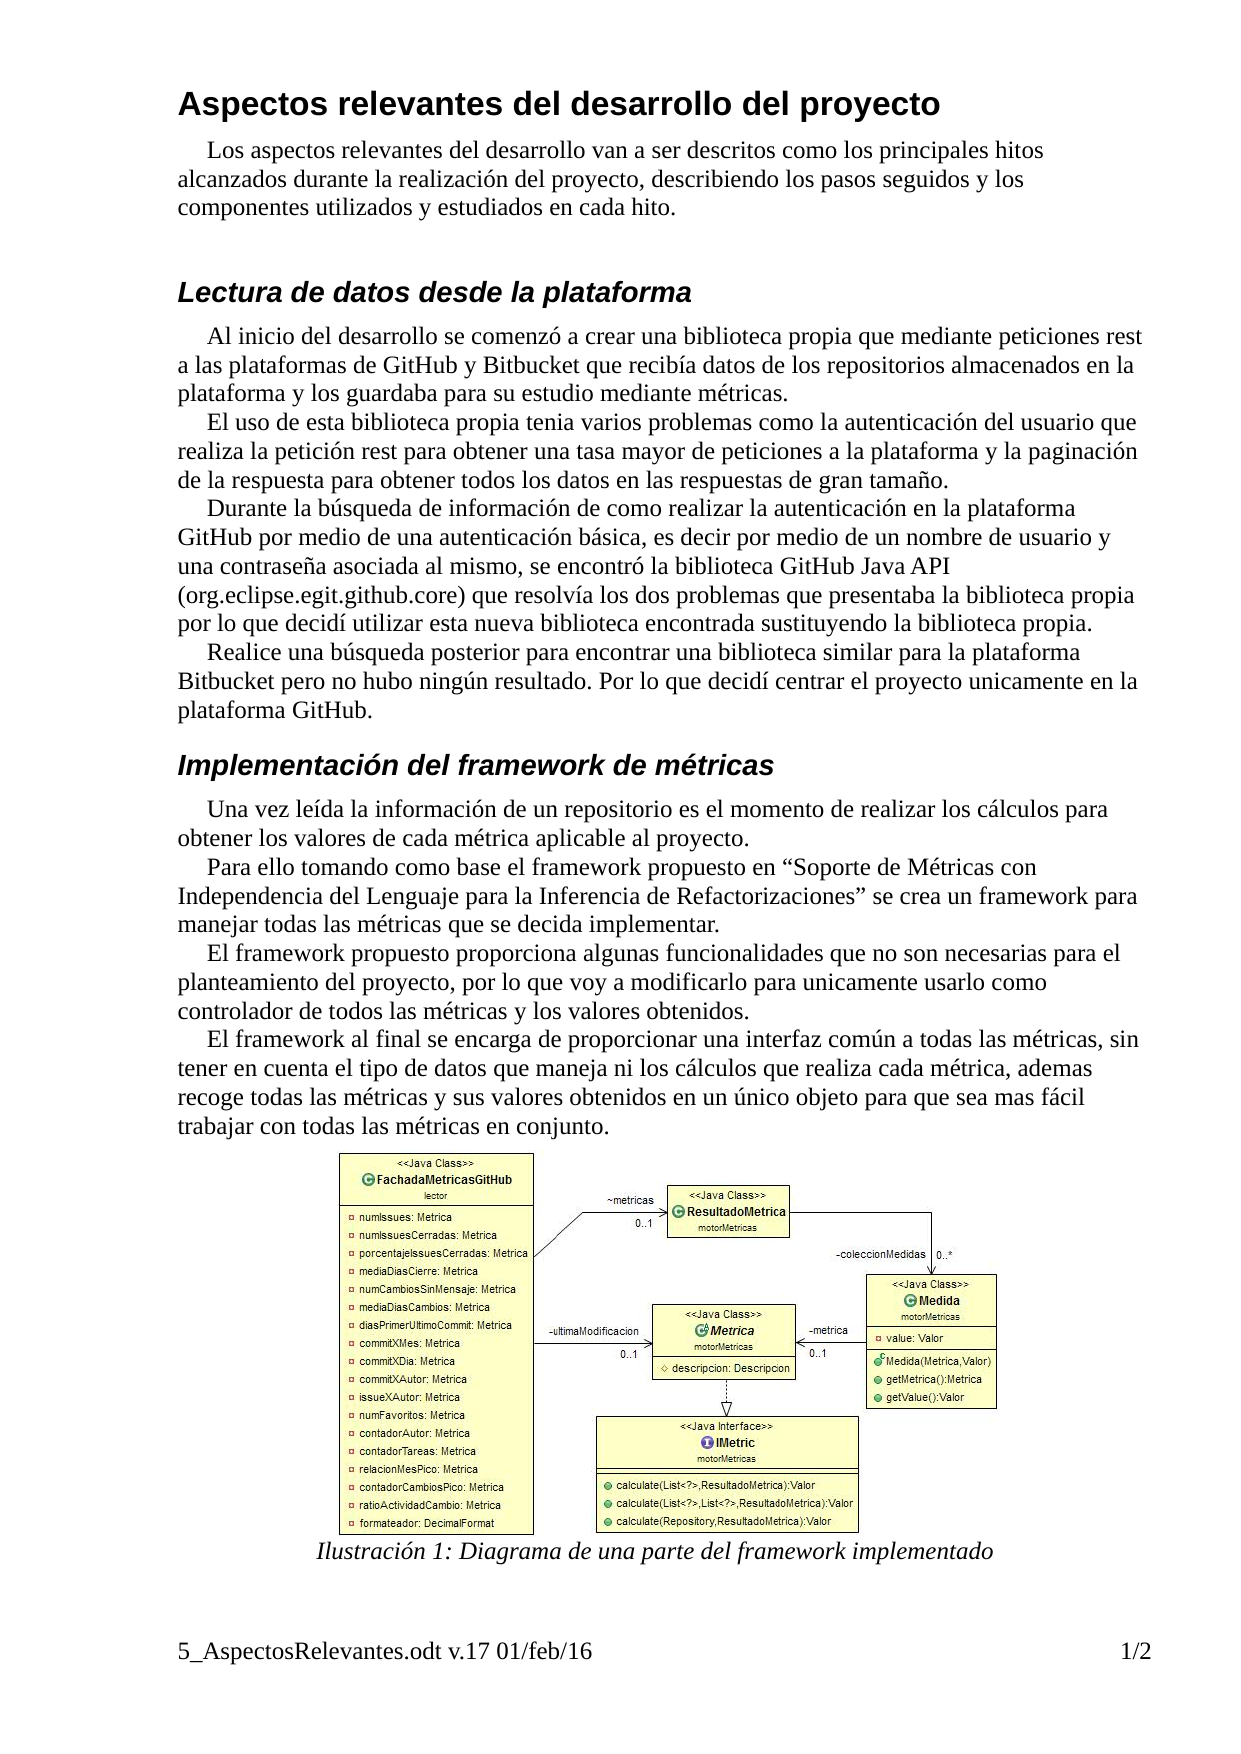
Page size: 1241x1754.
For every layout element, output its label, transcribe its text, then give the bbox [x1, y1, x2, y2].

text Al inicio del desarrollo se comenzó a crear una biblioteca propia que mediante peticiones rest a las plataformas de GitHub y Bitbucket que recibía datos de los repositorios almacenados en la plataforma y los guardaba para su estudio mediante métricas. [177, 321, 1152, 407]
text Ilustración 1: Diagrama de una parte del framework implementado [316, 1152, 1013, 1565]
text Para ello tomando como base el framework propuesto en “Soporte de Métricas con Independencia del Lenguaje para la Inferencia de Refactorizaciones” se crea un framework para manejar todas las métricas que se decida implementar. [177, 852, 1152, 938]
text Durante la búsqueda de información de como realizar la autenticación en la plataforma GitHub por medio de una autenticación básica, es decir por medio de un nombre de usuario y una contraseña asociada al mismo, se encontró la biblioteca GitHub Java API (org.eclipse.egit.github.core) que resolvía los dos problemas que presentaba la biblioteca propia por lo que decidí utilizar esta nueva biblioteca encontrada sustituyendo la biblioteca propia. [177, 493, 1152, 637]
text El framework propuesto proporciona algunas funcionalidades que no son necesarias para el planteamiento del proyecto, por lo que voy a modificarlo para unicamente usarlo como controlador de todos las métricas y los valores obtenidos. [177, 938, 1152, 1024]
text El uso de esta biblioteca propia tenia varios problemas como la autenticación del usuario que realiza la petición rest para obtener una tasa mayor de peticiones a la plataforma y la paginación de la respuesta para obtener todos los datos en las respuestas de gran tamaño. [177, 407, 1152, 493]
subtitle Lectura de datos desde la plataforma [177, 275, 1152, 308]
text Los aspectos relevantes del desarrollo van a ser descritos como los principales hitos alcanzados durante la realización del proyecto, describiendo los pasos seguidos y los componentes utilizados y estudiados en cada hito. [177, 135, 1152, 221]
picture [337, 1150, 999, 1537]
subtitle Aspectos relevantes del desarrollo del proyecto [177, 84, 1152, 122]
text El framework al final se encarga de proporcionar una interfaz común a todas las métricas, sin tener en cuenta el tipo de datos que maneja ni los cálculos que realiza cada métrica, ademas recoge todas las métricas y sus valores obtenidos en un único objeto para que sea mas fácil trabajar con todas las métricas en conjunto. [177, 1024, 1152, 1139]
subtitle Implementación del framework de métricas [177, 748, 1152, 782]
text Una vez leída la información de un repositorio es el momento de realizar los cálculos para obtener los valores de cada métrica aplicable al proyecto. [177, 794, 1152, 852]
text Realice una búsqueda posterior para encontrar una biblioteca similar para la plataforma Bitbucket pero no hubo ningún resultado. Por lo que decidí centrar el proyecto unicamente en la plataforma GitHub. [177, 637, 1152, 723]
